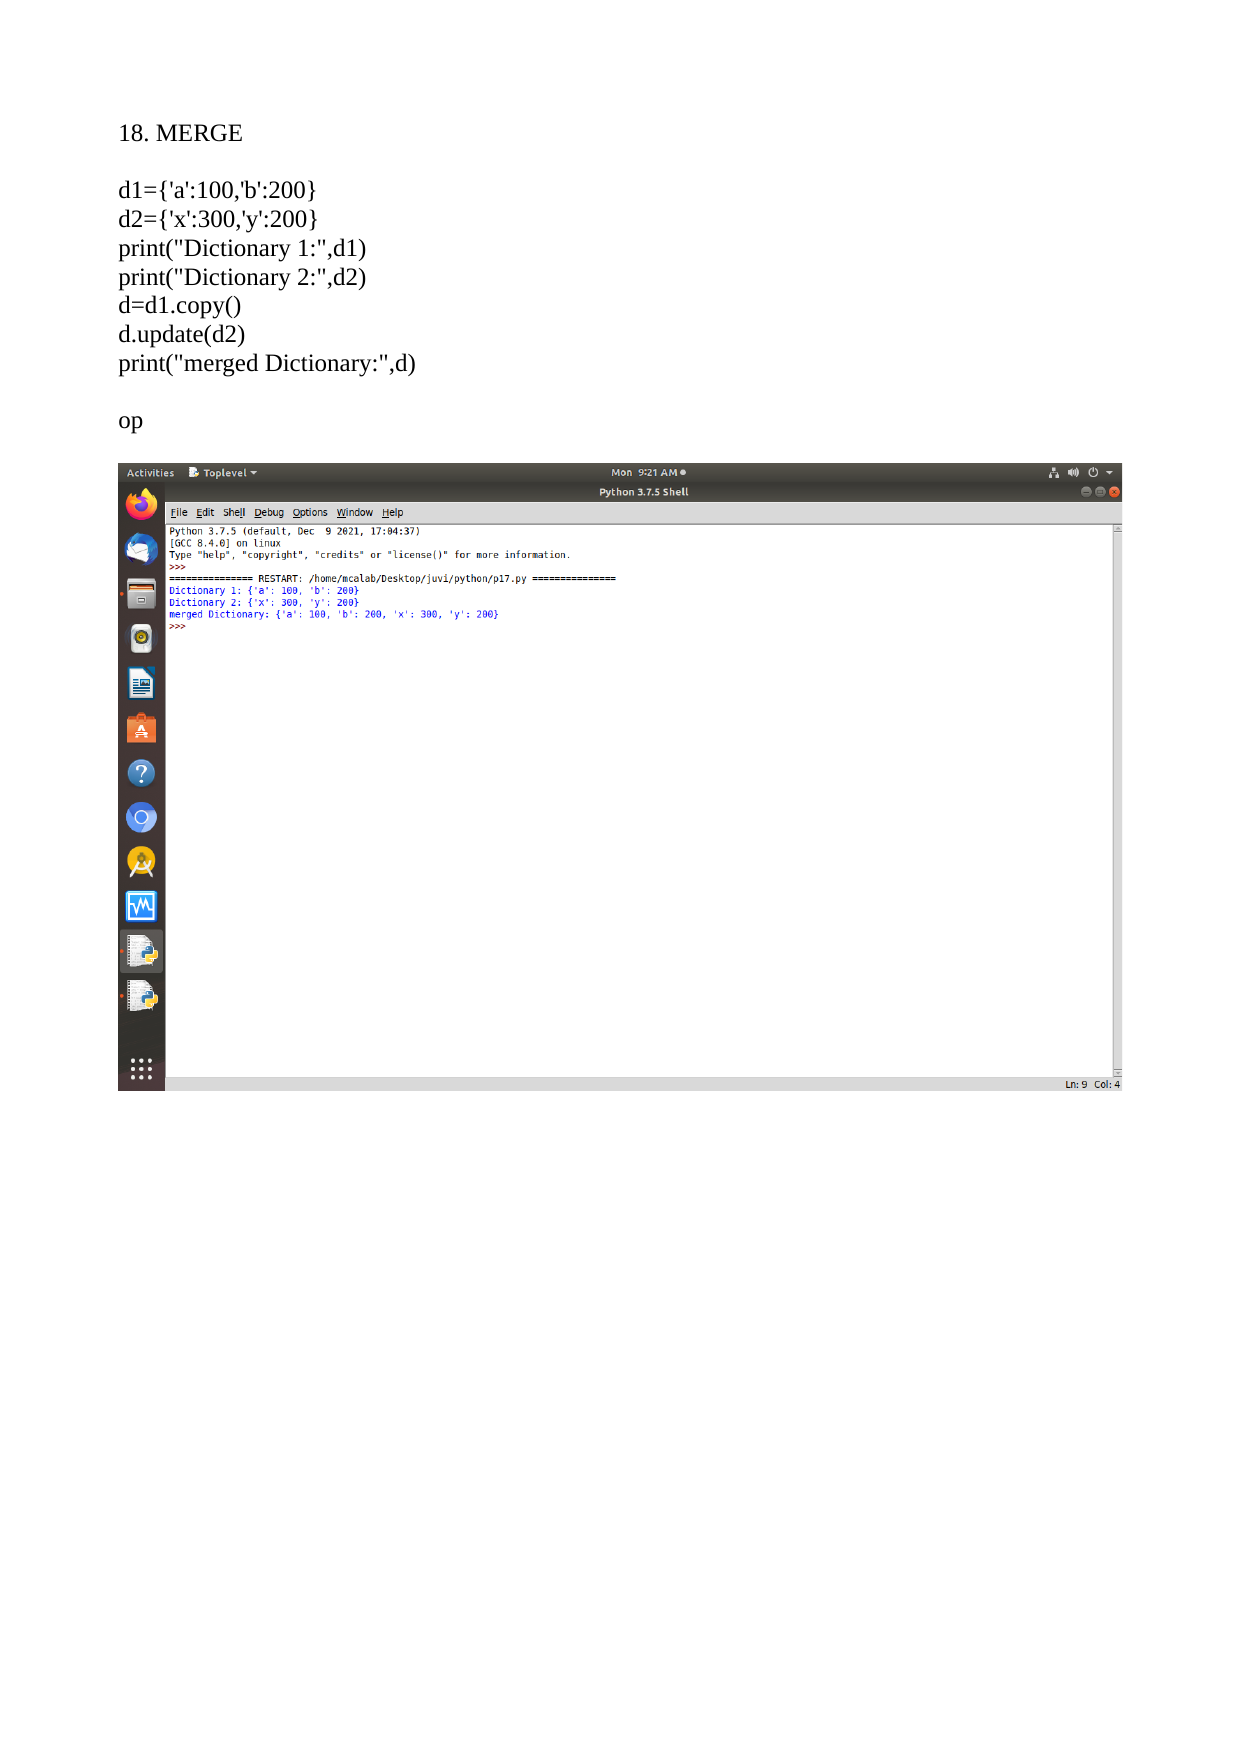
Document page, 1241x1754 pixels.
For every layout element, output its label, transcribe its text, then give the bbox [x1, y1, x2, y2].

text d=d1.copy() [118, 291, 1122, 319]
text d2={'x':300,'y':200} [118, 204, 1122, 233]
text d.update(d2) [118, 319, 1122, 348]
text print("merged Dictionary:",d) [118, 348, 1122, 377]
text 18. MERGE [118, 118, 1122, 147]
picture [118, 463, 1123, 1091]
text print("Dictionary 1:",d1) [118, 233, 1122, 262]
text d1={'a':100,'b':200} [118, 176, 1122, 204]
text print("Dictionary 2:",d2) [118, 262, 1122, 291]
text op [118, 406, 1122, 434]
